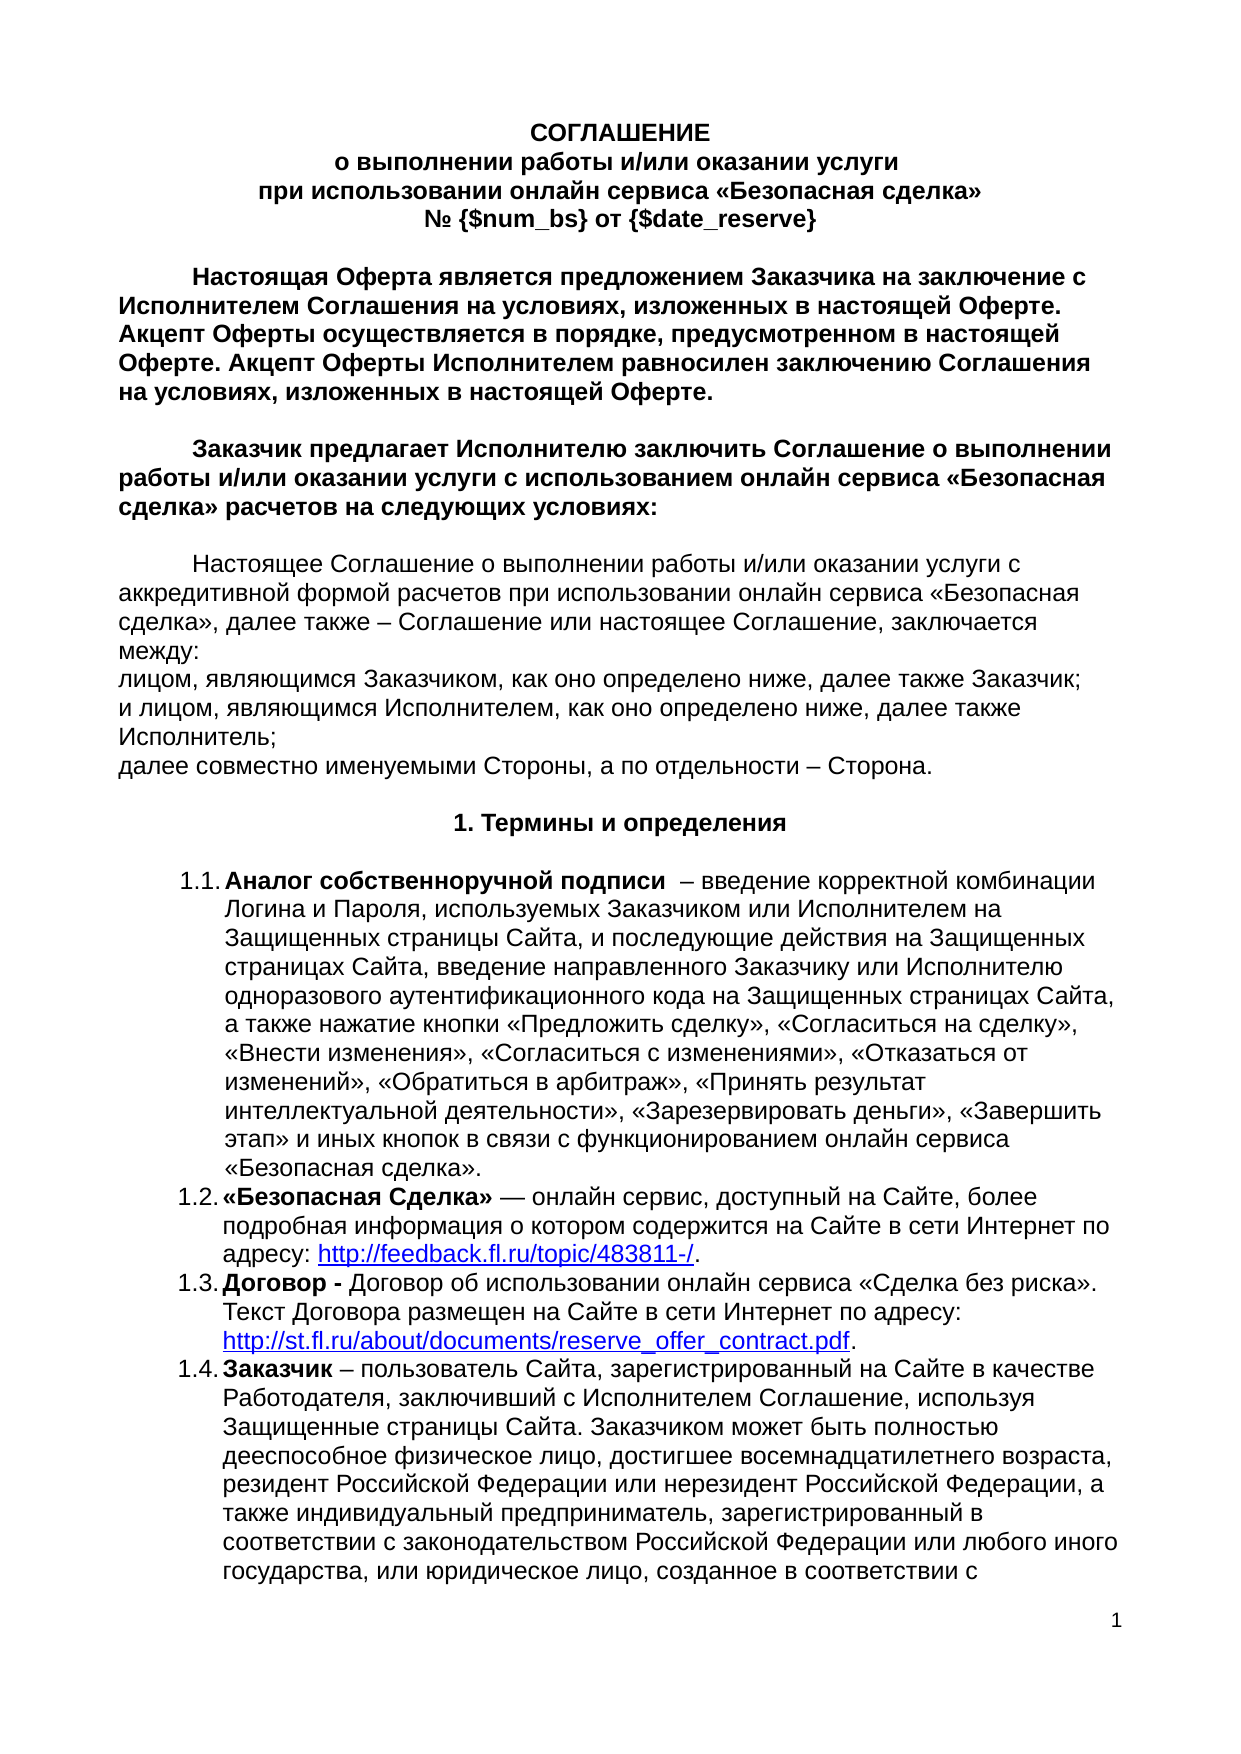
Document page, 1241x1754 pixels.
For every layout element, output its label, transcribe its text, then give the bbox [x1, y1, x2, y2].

text Настоящая Оферта является предложением Заказчика на заключение с Исполнителем Соглашения на условиях, изложенных в настоящей Оферте. Акцепт Оферты осуществляется в порядке, предусмотренном в настоящей Оферте. Акцепт Оферты Исполнителем равносилен заключению Соглашения на условиях, изложенных в настоящей Оферте. [118, 262, 1122, 406]
text Заказчик предлагает Исполнителю заключить Соглашение о выполнении работы и/или оказании услуги с использованием онлайн сервиса «Безопасная сделка» расчетов на следующих условиях: [118, 434, 1122, 521]
text далее совместно именуемыми Стороны, а по отдельности – Сторона. [118, 751, 1122, 779]
list «Безопасная Сделка» — онлайн сервис, доступный на Сайте, более подробная информация о котором содержится на Сайте в сети Интернет по адресу: http://feedback.fl.ru/topic/483811-/. [177, 1182, 1122, 1268]
text № {$num_bs} от {$date_reserve} [118, 204, 1122, 233]
text при использовании онлайн сервиса «Безопасная сделка» [118, 176, 1122, 204]
list Заказчик – пользователь Сайта, зарегистрированный на Сайте в качестве Работодателя, заключивший с Исполнителем Соглашение, используя Защищенные страницы Сайта. Заказчиком может быть полностью дееспособное физическое лицо, достигшее восемнадцатилетнего возраста, резидент Российской Федерации или нерезидент Российской Федерации, а также индивидуальный предприниматель, зарегистрированный в соответствии с законодательством Российской Федерации или любого иного государства, или юридическое лицо, созданное в соответствии с [177, 1354, 1122, 1584]
text и лицом, являющимся Исполнителем, как оно определено ниже, далее также Исполнитель; [118, 693, 1122, 751]
text о выполнении работы и/или оказании услуги [118, 147, 1122, 176]
text 1. Термины и определения [118, 808, 1122, 837]
text СОГЛАШЕНИЕ [118, 118, 1122, 147]
text Настоящее Соглашение о выполнении работы и/или оказании услуги с аккредитивной формой расчетов при использовании онлайн сервиса «Безопасная сделка», далее также – Соглашение или настоящее Соглашение, заключается между: [118, 549, 1122, 664]
list Договор ‑ Договор об использовании онлайн сервиса «Сделка без риска». Текст Договора размещен на Сайте в сети Интернет по адресу: http://st.fl.ru/about/documents/reserve_offer_contract.pdf. [177, 1268, 1122, 1354]
text лицом, являющимся Заказчиком, как оно определено ниже, далее также Заказчик; [118, 664, 1122, 693]
list Аналог собственноручной подписи – введение корректной комбинации Логина и Пароля, используемых Заказчиком или Исполнителем на Защищенных страницы Сайта, и последующие действия на Защищенных страницах Сайта, введение направленного Заказчику или Исполнителю одноразового аутентификационного кода на Защищенных страницах Сайта, а также нажатие кнопки «Предложить сделку», «Согласиться на сделку», «Внести изменения», «Согласиться с изменениями», «Отказаться от изменений», «Обратиться в арбитраж», «Принять результат интеллектуальной деятельности», «Зарезервировать деньги», «Завершить этап» и иных кнопок в связи с функционированием онлайн сервиса «Безопасная сделка». [179, 866, 1122, 1182]
